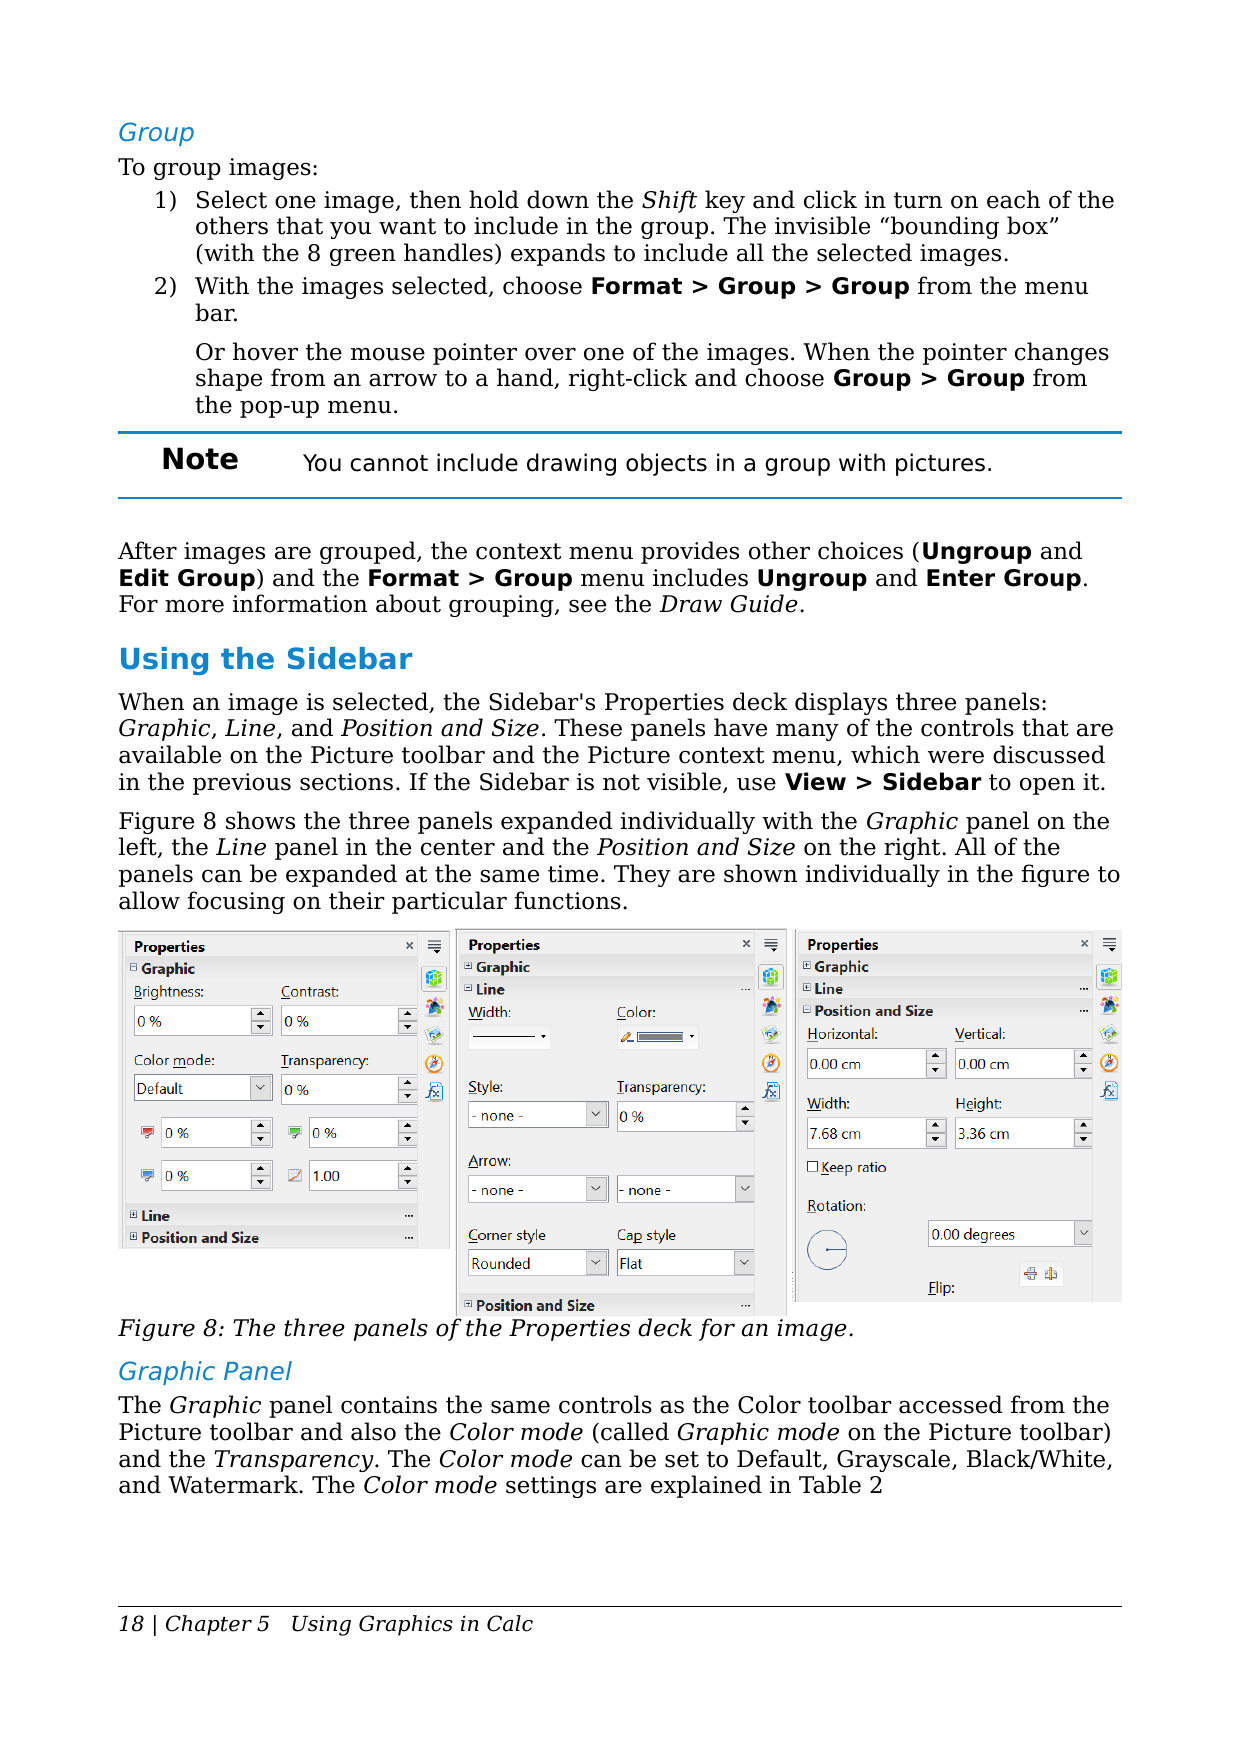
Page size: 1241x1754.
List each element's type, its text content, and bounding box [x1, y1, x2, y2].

subtitle Graphic Panel [118, 1357, 1122, 1386]
picture [118, 928, 450, 1249]
text When an image is selected, the Sidebar's Properties deck displays three panels: Graphic, Line, and Position and Size. These panels have many of the controls that are available on the Picture toolbar and the Picture context menu, which were discussed in the previous sections. If the Sidebar is not visible, use View > Sidebar to open it. [118, 689, 1122, 795]
list Select one image, then hold down the Shift key and click in turn on each of the others that you want to include in the group. The invisible “bounding box” (with the 8 green handles) expands to include all the selected images. [177, 187, 1122, 267]
subtitle Group [118, 118, 1122, 147]
text The Graphic panel contains the same controls as the Color toolbar accessed from the Picture toolbar and also the Color mode (called Graphic mode on the Picture toolbar) and the Transparency. The Color mode can be set to Default, Grayscale, Black/White, and Watermark. The Color mode settings are explained in Table 2 [118, 1393, 1122, 1499]
list Or hover the mouse pointer over one of the images. When the pointer changes shape from an arrow to a hand, right-click and choose Group > Group from the pop-up menu. [195, 339, 1122, 419]
picture [455, 926, 787, 1316]
text Figure 8 shows the three panels expanded individually with the Graphic panel on the left, the Line panel in the center and the Position and Size on the right. All of the panels can be expanded at the same time. They are shown individually in the figure to allow focusing on their particular functions. [118, 808, 1122, 914]
text After images are grouped, the context menu provides other choices (Ungroup and Edit Group) and the Format > Group menu includes Ungroup and Enter Group. For more information about grouping, see the Draw Guide. [118, 538, 1122, 618]
picture [792, 929, 1122, 1302]
text Figure 8: The three panels of the Properties deck for an image. [118, 927, 1122, 1342]
table_header Note [118, 434, 281, 497]
subtitle Using the Sidebar [118, 642, 1122, 676]
list With the images selected, choose Format > Group > Group from the menu bar. [177, 273, 1122, 326]
table_header You cannot include drawing objects in a group with pictures. [281, 434, 1122, 497]
list To group images: [118, 154, 1122, 180]
